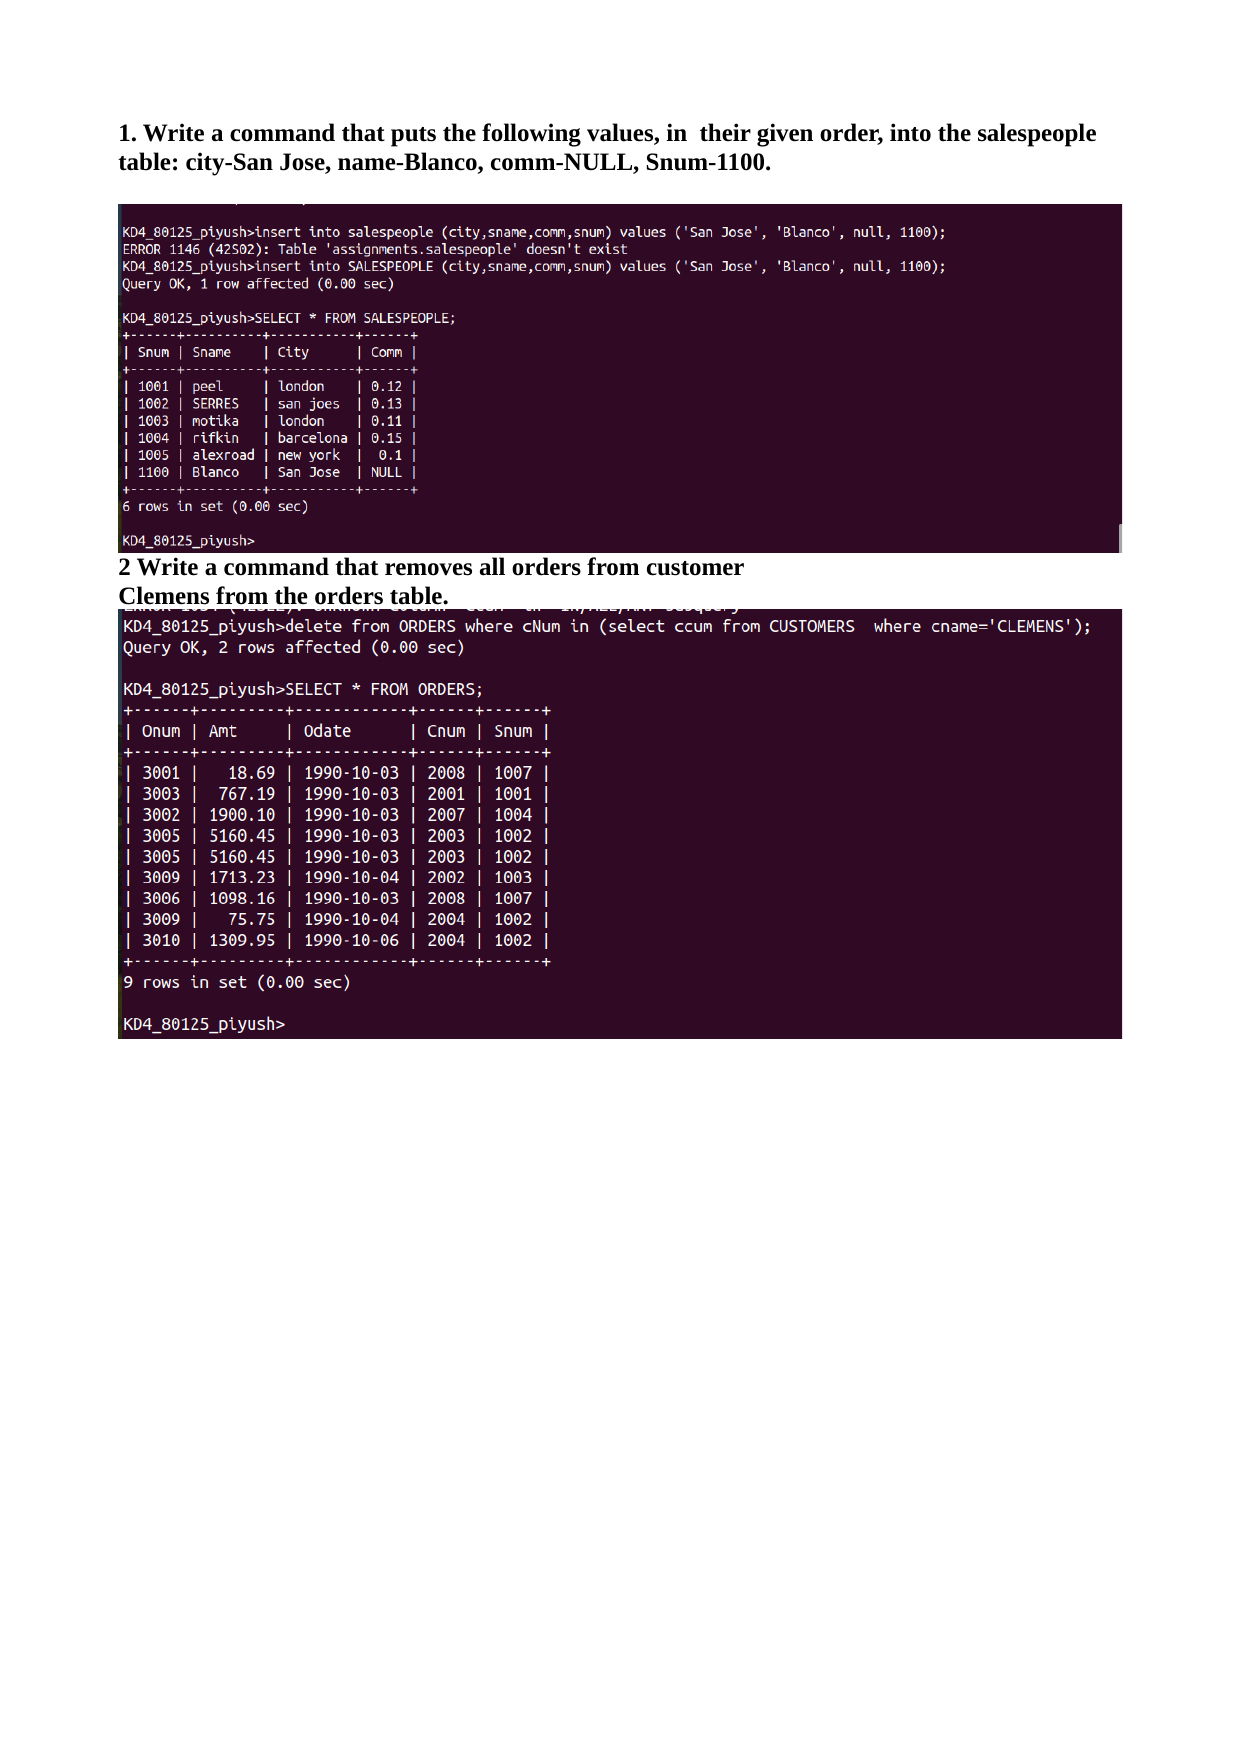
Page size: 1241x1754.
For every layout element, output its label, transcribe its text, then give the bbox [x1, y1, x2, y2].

picture [118, 609, 1123, 1039]
text 1. Write a command that puts the following values, in their given order, into the salespeople table: city-San Jose, name-Blanco, comm-NULL, Snum-1100. [118, 118, 1122, 176]
text Clemens from the orders table. [118, 581, 1122, 609]
text 2 Write a command that removes all orders from customer [118, 553, 1122, 581]
picture [118, 204, 1123, 553]
